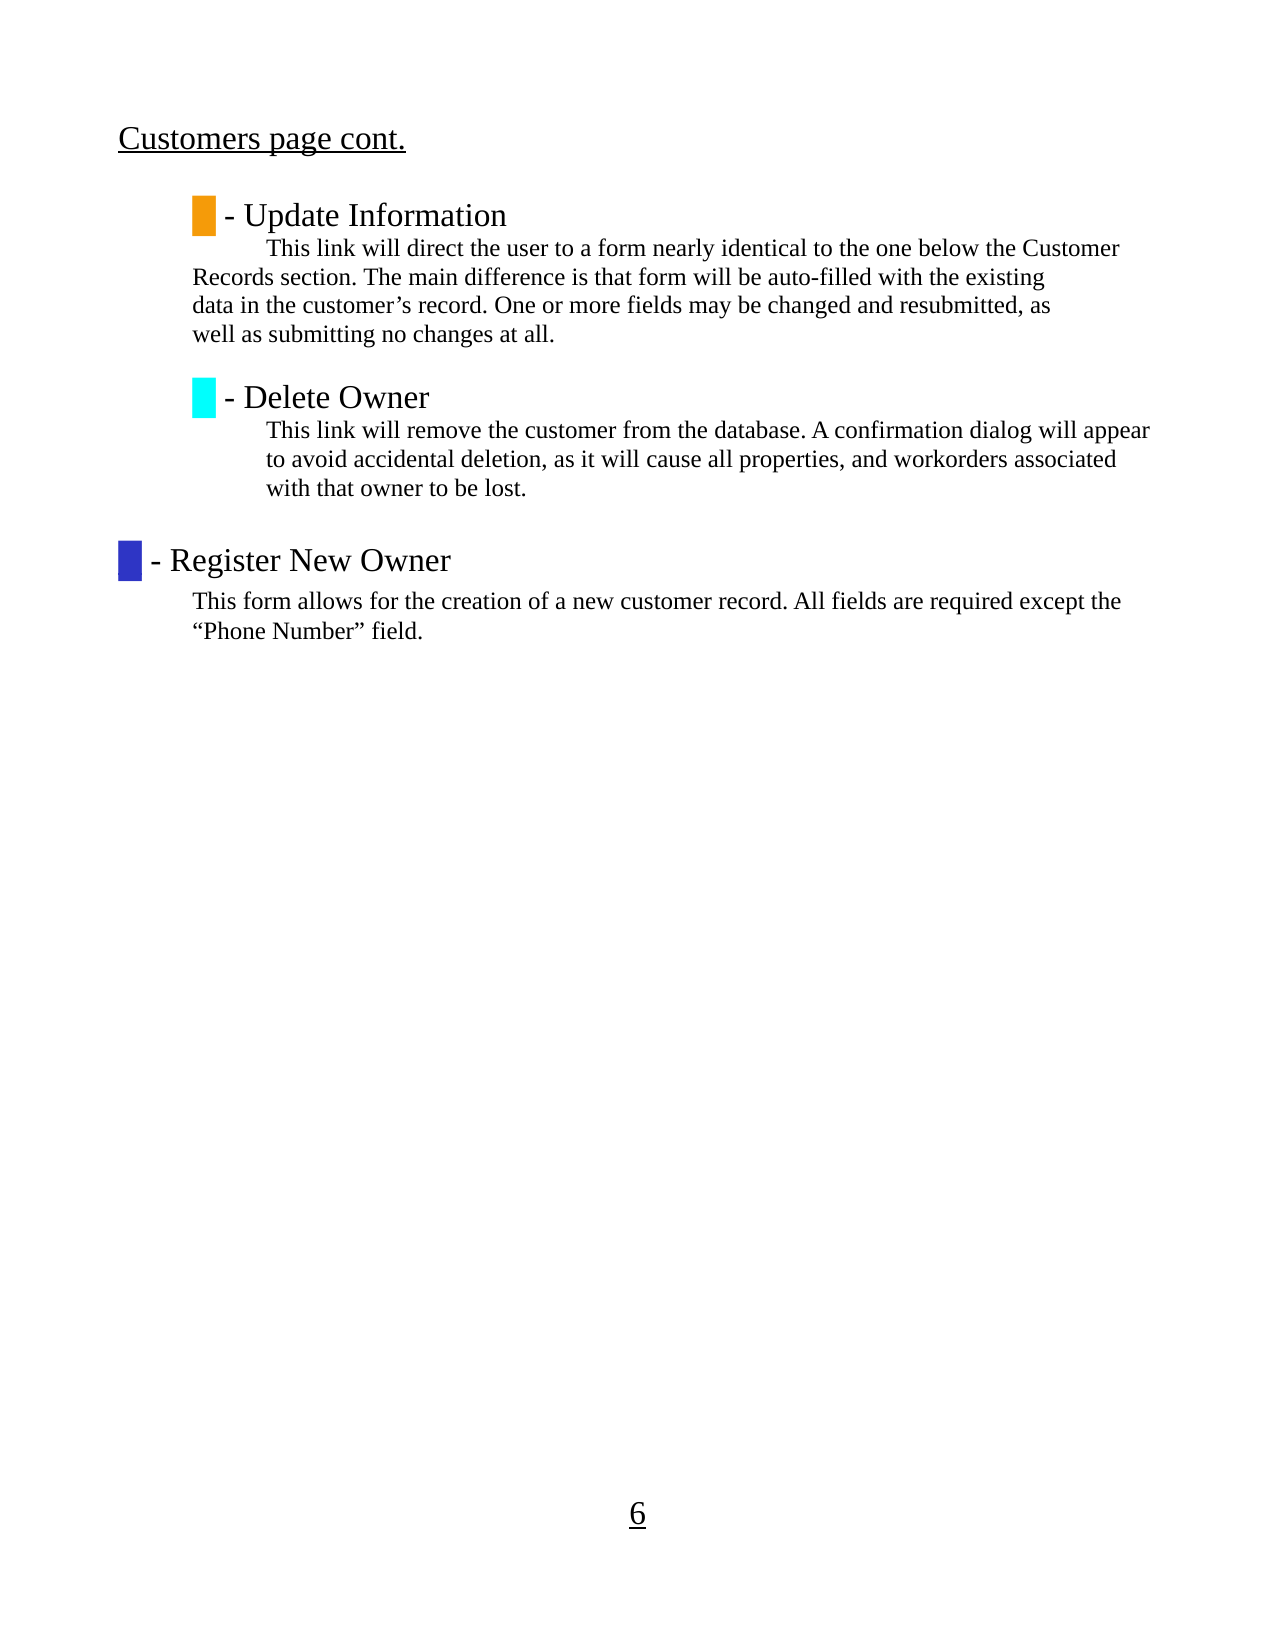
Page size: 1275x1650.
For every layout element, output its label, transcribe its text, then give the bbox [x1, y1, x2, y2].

text This link will direct the user to a form nearly identical to the one below the Customer Records section. The main difference is that form will be auto-filled with the existing data in the customer’s record. One or more fields may be changed and resubmitted, as well as submitting no changes at all. [118, 233, 1157, 348]
text This link will remove the customer from the database. A confirmation dialog will appear to avoid accidental deletion, as it will cause all properties, and workorders associated with that owner to be lost. [118, 415, 1157, 501]
text Customers page cont. [118, 118, 1157, 156]
text █ - Update Information [118, 195, 1157, 233]
text █ - Register New Owner [118, 540, 1157, 578]
text This form allows for the creation of a new customer record. All fields are required except the “Phone Number” field. [118, 578, 1157, 645]
text █ - Delete Owner [118, 377, 1157, 415]
